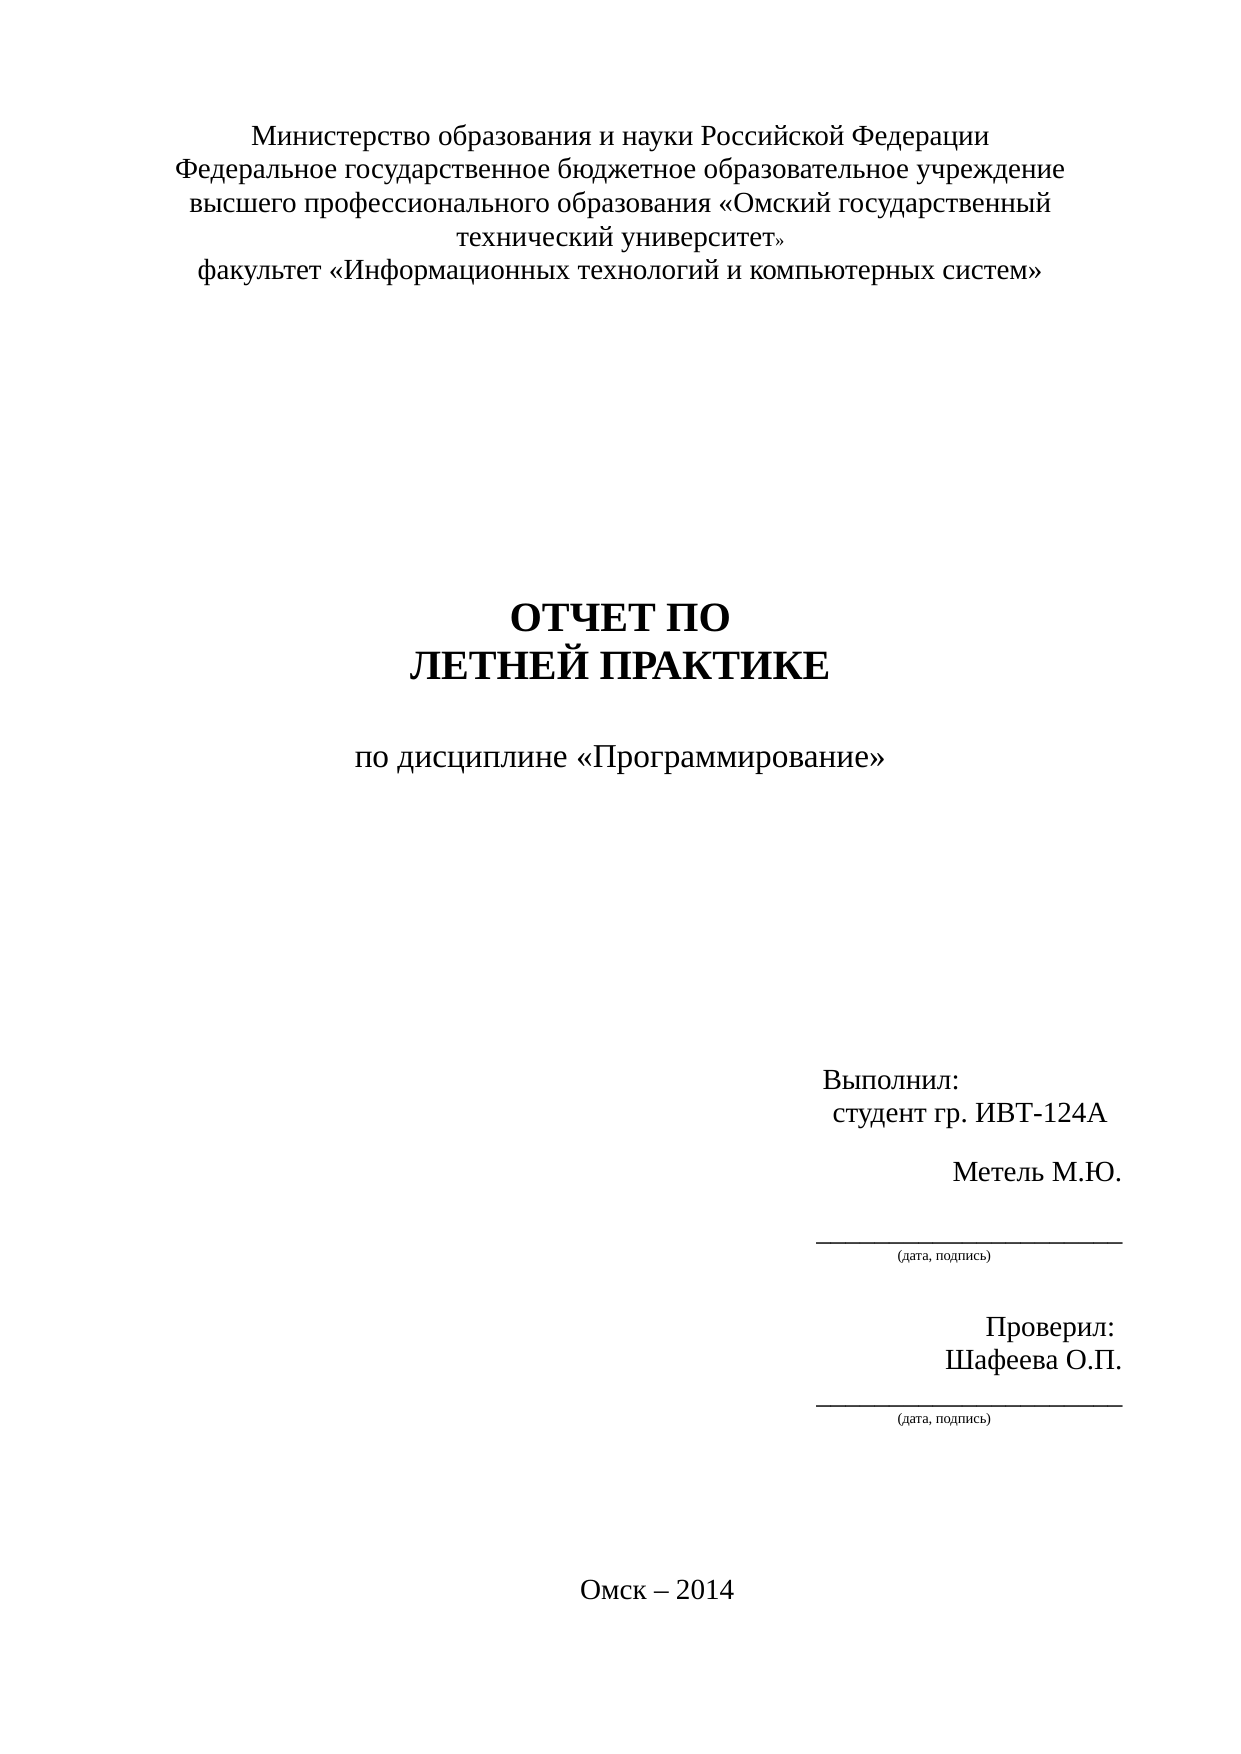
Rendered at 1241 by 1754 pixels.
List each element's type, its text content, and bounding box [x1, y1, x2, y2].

text ОТЧЕТ ПО [118, 592, 1122, 640]
text Федеральное государственное бюджетное образовательное учреждение [118, 152, 1122, 185]
text Шафеева О.П. [118, 1342, 1122, 1376]
text Выполнил: [118, 1062, 1122, 1096]
text (дата, подпись) [118, 1247, 1122, 1275]
text студент гр. ИВТ-124А [118, 1096, 1122, 1129]
text Метель М.Ю. [118, 1154, 1122, 1188]
text Проверил: [118, 1309, 1122, 1342]
text высшего профессионального образования «Омский государственный технический университет» [118, 185, 1122, 252]
text ЛЕТНЕЙ ПРАКТИКЕ [118, 640, 1122, 688]
text Министерство образования и науки Российской Федерации [118, 118, 1122, 152]
text (дата, подпись) [118, 1409, 1122, 1438]
text Омск – 2014 [118, 1572, 1122, 1606]
text по дисциплине «Программирование» [118, 736, 1122, 774]
text факультет «Информационных технологий и компьютерных систем» [118, 252, 1122, 286]
text _____________________ [118, 1376, 1122, 1409]
text _____________________ [118, 1213, 1122, 1247]
